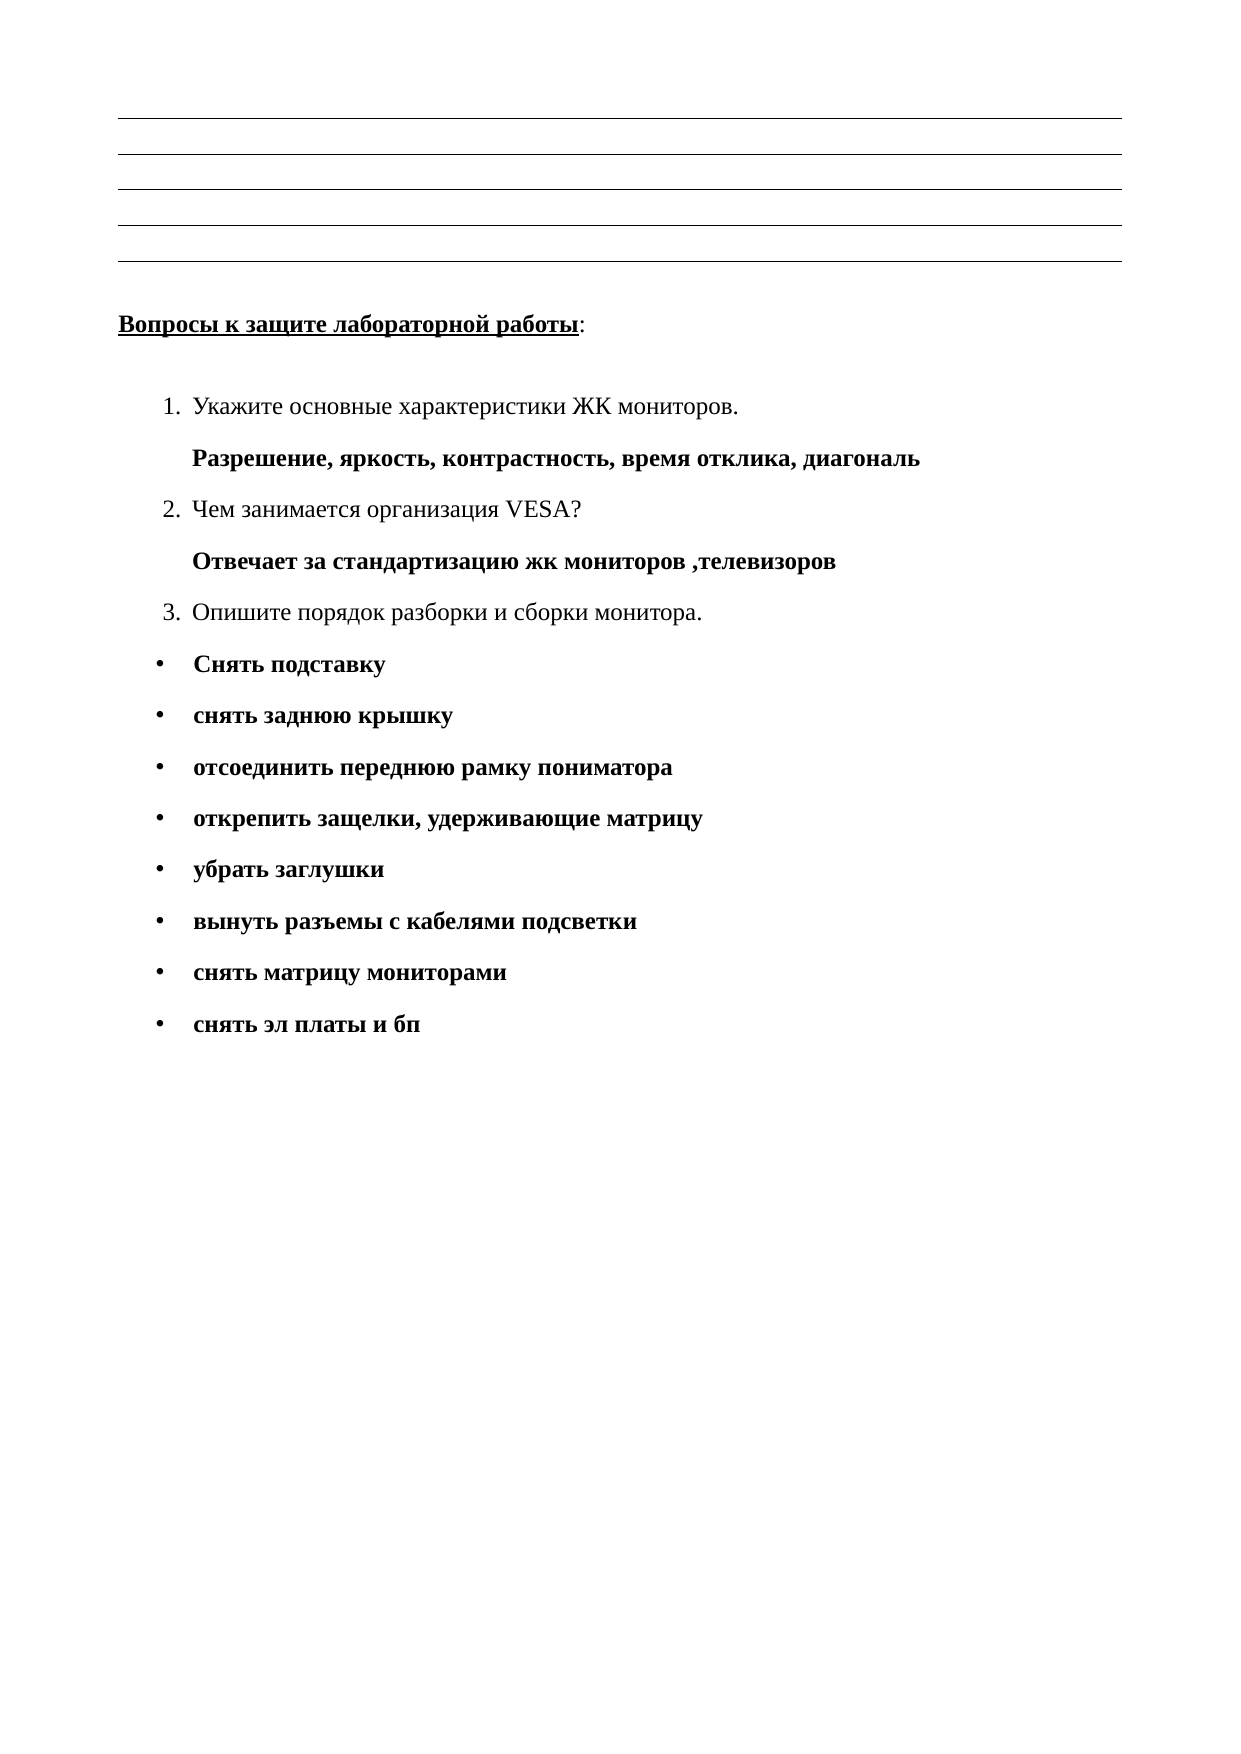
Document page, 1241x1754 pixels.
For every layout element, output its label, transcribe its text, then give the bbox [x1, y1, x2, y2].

text Вопросы к защите лабораторной работы: [118, 309, 1122, 338]
list Укажите основные характеристики ЖК мониторов. [162, 391, 1122, 420]
list отсоединить переднюю рамку пониматора [156, 752, 1122, 780]
table_cell [118, 226, 1122, 261]
list снять заднюю крышку [156, 700, 1122, 729]
list Опишите порядок разборки и сборки монитора. [162, 597, 1122, 626]
list убрать заглушки [156, 854, 1122, 883]
list открепить защелки, удерживающие матрицу [156, 803, 1122, 832]
table_cell [118, 155, 1122, 189]
list вынуть разъемы с кабелями подсветки [156, 906, 1122, 935]
list снять матрицу мониторами [156, 957, 1122, 986]
table_cell [118, 190, 1122, 225]
table_cell [118, 119, 1122, 154]
list Разрешение, яркость, контрастность, время отклика, диагональ [162, 443, 1122, 472]
list Снять подставку [156, 649, 1122, 677]
list снять эл платы и бп [156, 1009, 1122, 1038]
list Отвечает за стандартизацию жк мониторов ,телевизоров [162, 546, 1122, 574]
list Чем занимается организация VESA? [162, 494, 1122, 523]
